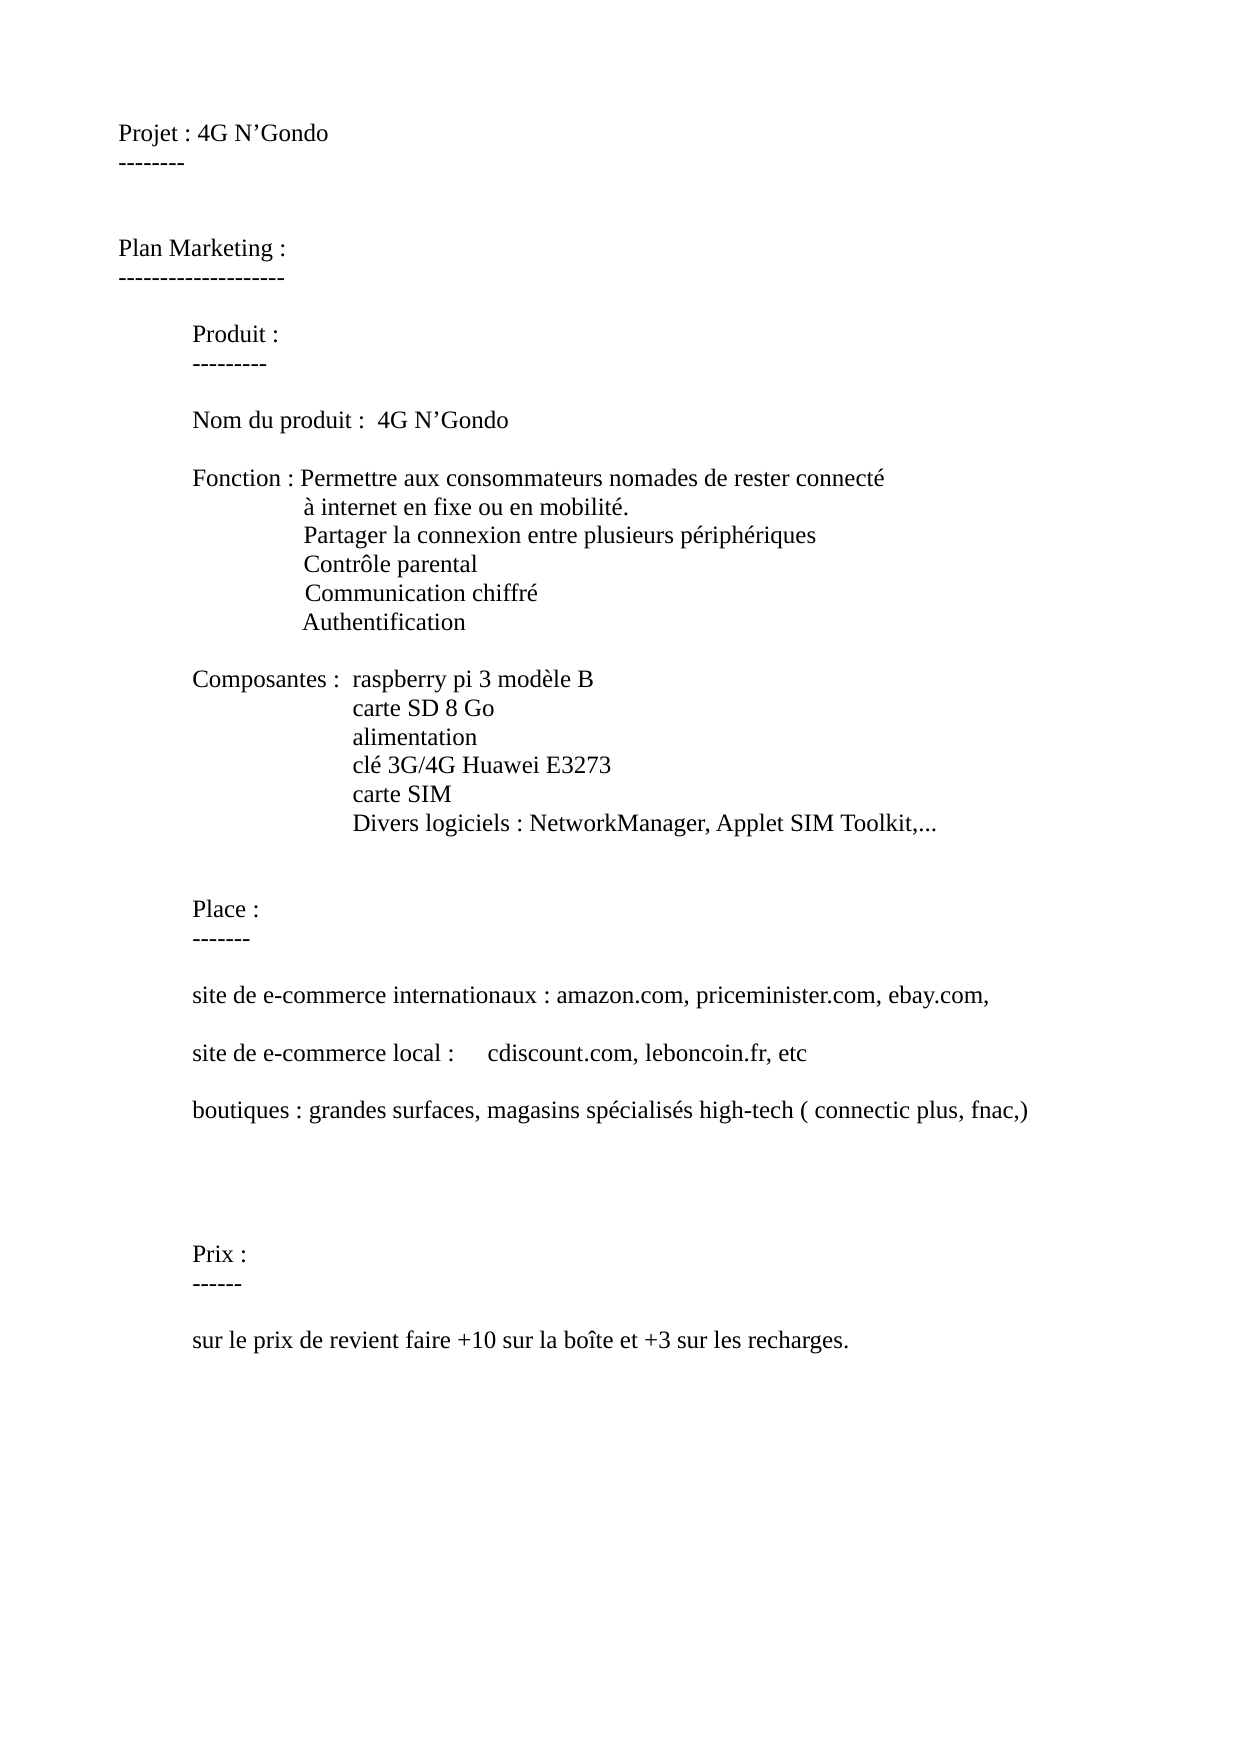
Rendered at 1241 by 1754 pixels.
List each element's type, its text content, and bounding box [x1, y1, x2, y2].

text Fonction : Permettre aux consommateurs nomades de rester connecté [118, 463, 1122, 492]
text Prix : [118, 1239, 1122, 1268]
text Plan Marketing : [118, 233, 1122, 262]
text -------------------- [118, 262, 1122, 291]
text Contrôle parental [118, 549, 1122, 578]
text Authentification [118, 607, 1122, 636]
text Divers logiciels : NetworkManager, Applet SIM Toolkit,... [118, 808, 1122, 837]
text ------ [118, 1268, 1122, 1297]
text Produit : [118, 319, 1122, 348]
text Composantes : raspberry pi 3 modèle B [118, 664, 1122, 693]
text -------- [118, 147, 1122, 176]
text carte SD 8 Go [118, 693, 1122, 722]
text Projet : 4G N’Gondo [118, 118, 1122, 147]
text à internet en fixe ou en mobilité. [118, 492, 1122, 521]
text ------- [118, 923, 1122, 952]
text Communication chiffré [118, 578, 1122, 607]
text --------- [118, 348, 1122, 377]
text sur le prix de revient faire +10 sur la boîte et +3 sur les recharges. [118, 1326, 1122, 1354]
text Partager la connexion entre plusieurs périphériques [118, 521, 1122, 549]
text boutiques : grandes surfaces, magasins spécialisés high-tech ( connectic plus, fnac,) [118, 1096, 1122, 1124]
text site de e-commerce internationaux : amazon.com, priceminister.com, ebay.com, [118, 981, 1122, 1009]
text Place : [118, 894, 1122, 923]
text alimentation [118, 722, 1122, 751]
text clé 3G/4G Huawei E3273 [118, 751, 1122, 779]
text carte SIM [118, 779, 1122, 808]
text Nom du produit : 4G N’Gondo [118, 406, 1122, 434]
text site de e-commerce local : cdiscount.com, leboncoin.fr, etc [118, 1038, 1122, 1067]
